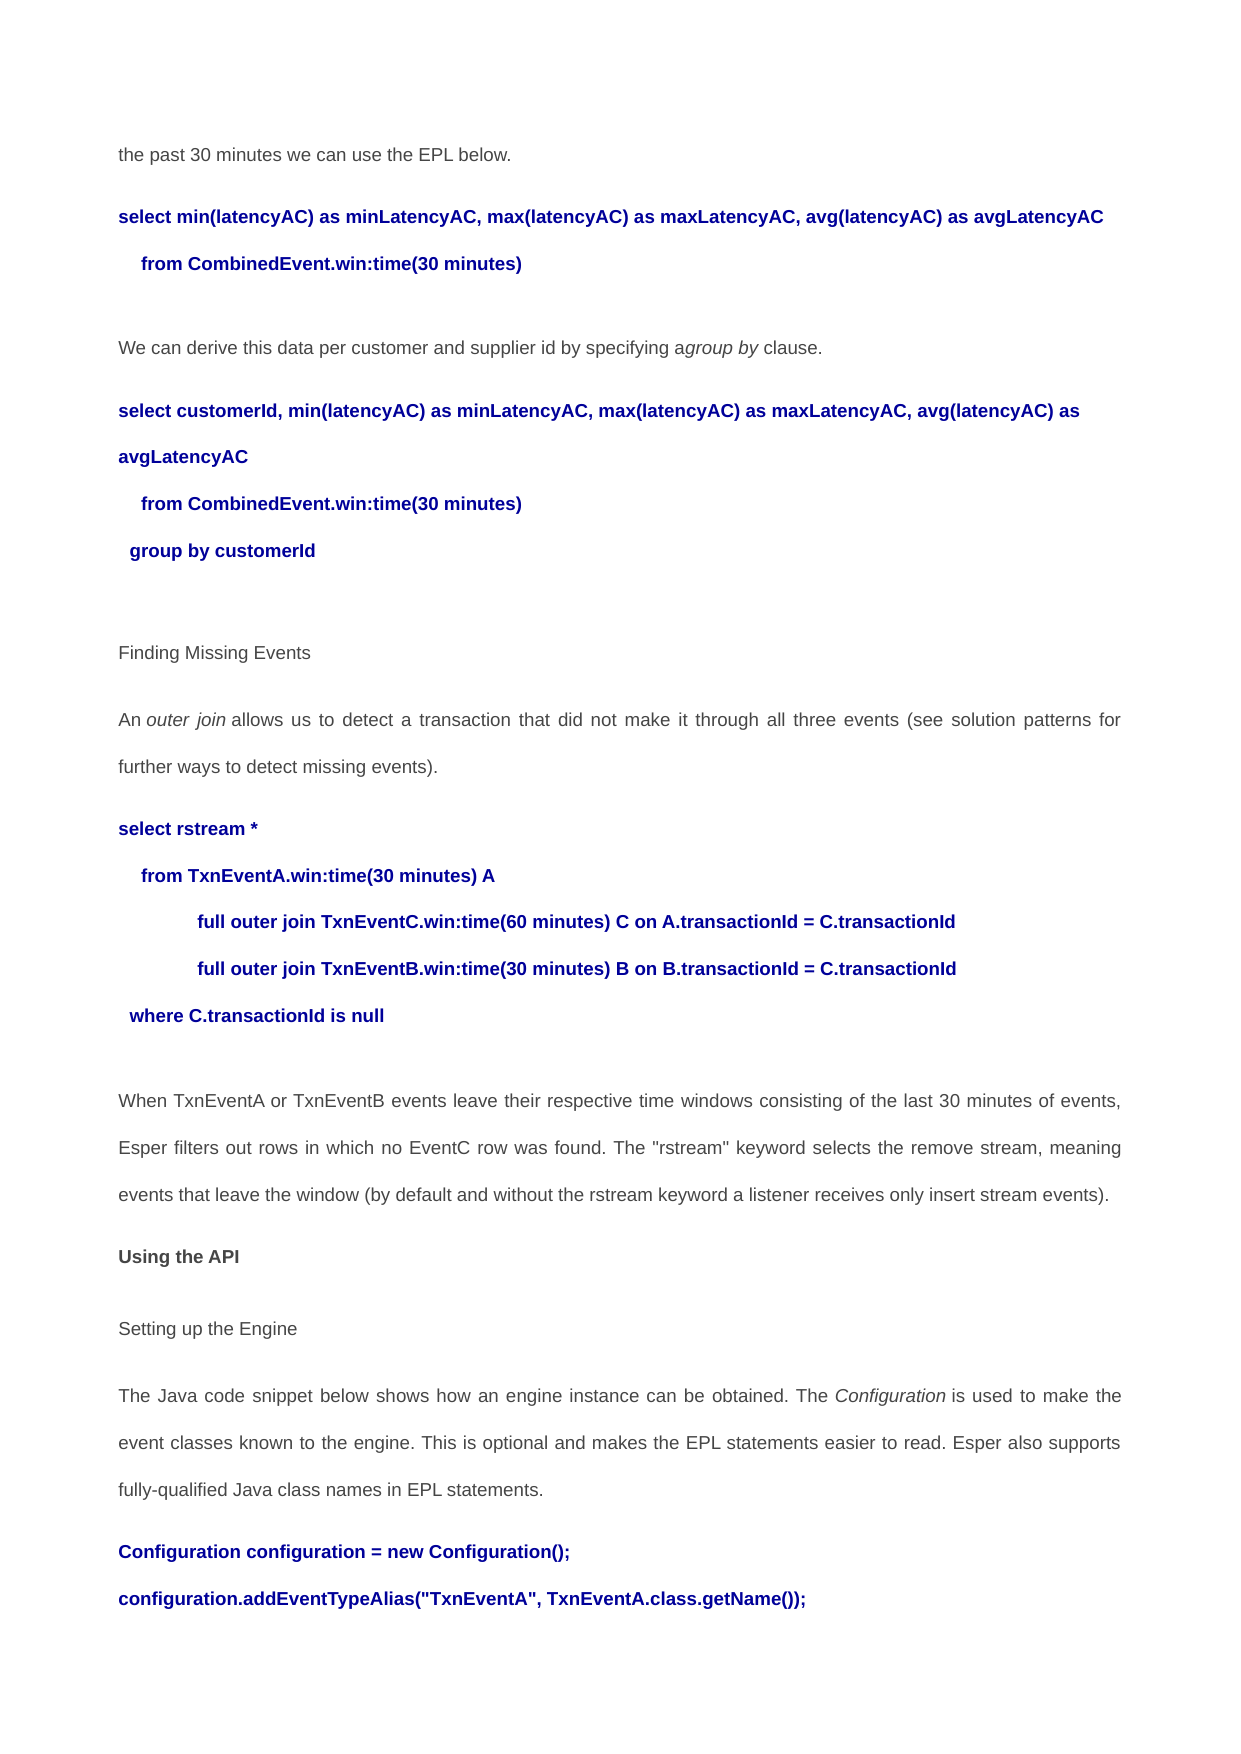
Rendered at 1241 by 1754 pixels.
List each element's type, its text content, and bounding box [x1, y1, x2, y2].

text Configuration configuration = new Configuration(); [118, 1516, 1122, 1563]
text We can derive this data per customer and supplier id by specifying agroup by clause. [118, 312, 1122, 358]
text An outer join allows us to detect a transaction that did not make it through all three events (see solution patterns for further ways to detect missing events). [118, 683, 1122, 777]
text full outer join TxnEventC.win:time(60 minutes) C on A.transactionId = C.transactionId [118, 886, 1122, 933]
text When TxnEventA or TxnEventB events leave their respective time windows consisting of the last 30 minutes of events, Esper filters out rows in which no EventC row was found. The "rstream" keyword selects the remove stream, meaning events that leave the window (by default and without the rstream keyword a listener receives only insert stream events). [118, 1064, 1122, 1205]
text the past 30 minutes we can use the EPL below. [118, 118, 1122, 165]
text from TxnEventA.win:time(30 minutes) A [118, 839, 1122, 886]
text where C.transactionId is null [118, 980, 1122, 1027]
subtitle Finding Missing Events [118, 616, 1122, 663]
text The Java code snippet below shows how an engine instance can be obtained. The Configuration is used to make the event classes known to the engine. This is optional and makes the EPL statements easier to read. Esper also supports fully-qualified Java class names in EPL statements. [118, 1360, 1122, 1500]
text select rstream * [118, 793, 1122, 839]
text from CombinedEvent.win:time(30 minutes) [118, 227, 1122, 274]
text configuration.addEventTypeAlias("TxnEventA", TxnEventA.class.getName()); [118, 1563, 1122, 1610]
subtitle Setting up the Engine [118, 1292, 1122, 1339]
text from CombinedEvent.win:time(30 minutes) [118, 468, 1122, 515]
text group by customerId [118, 515, 1122, 562]
text select min(latencyAC) as minLatencyAC, max(latencyAC) as maxLatencyAC, avg(latencyAC) as avgLatencyAC [118, 181, 1122, 227]
text full outer join TxnEventB.win:time(30 minutes) B on B.transactionId = C.transactionId [118, 933, 1122, 980]
text select customerId, min(latencyAC) as minLatencyAC, max(latencyAC) as maxLatencyAC, avg(latencyAC) as avgLatencyAC [118, 374, 1122, 468]
subtitle Using the API [118, 1221, 1122, 1267]
